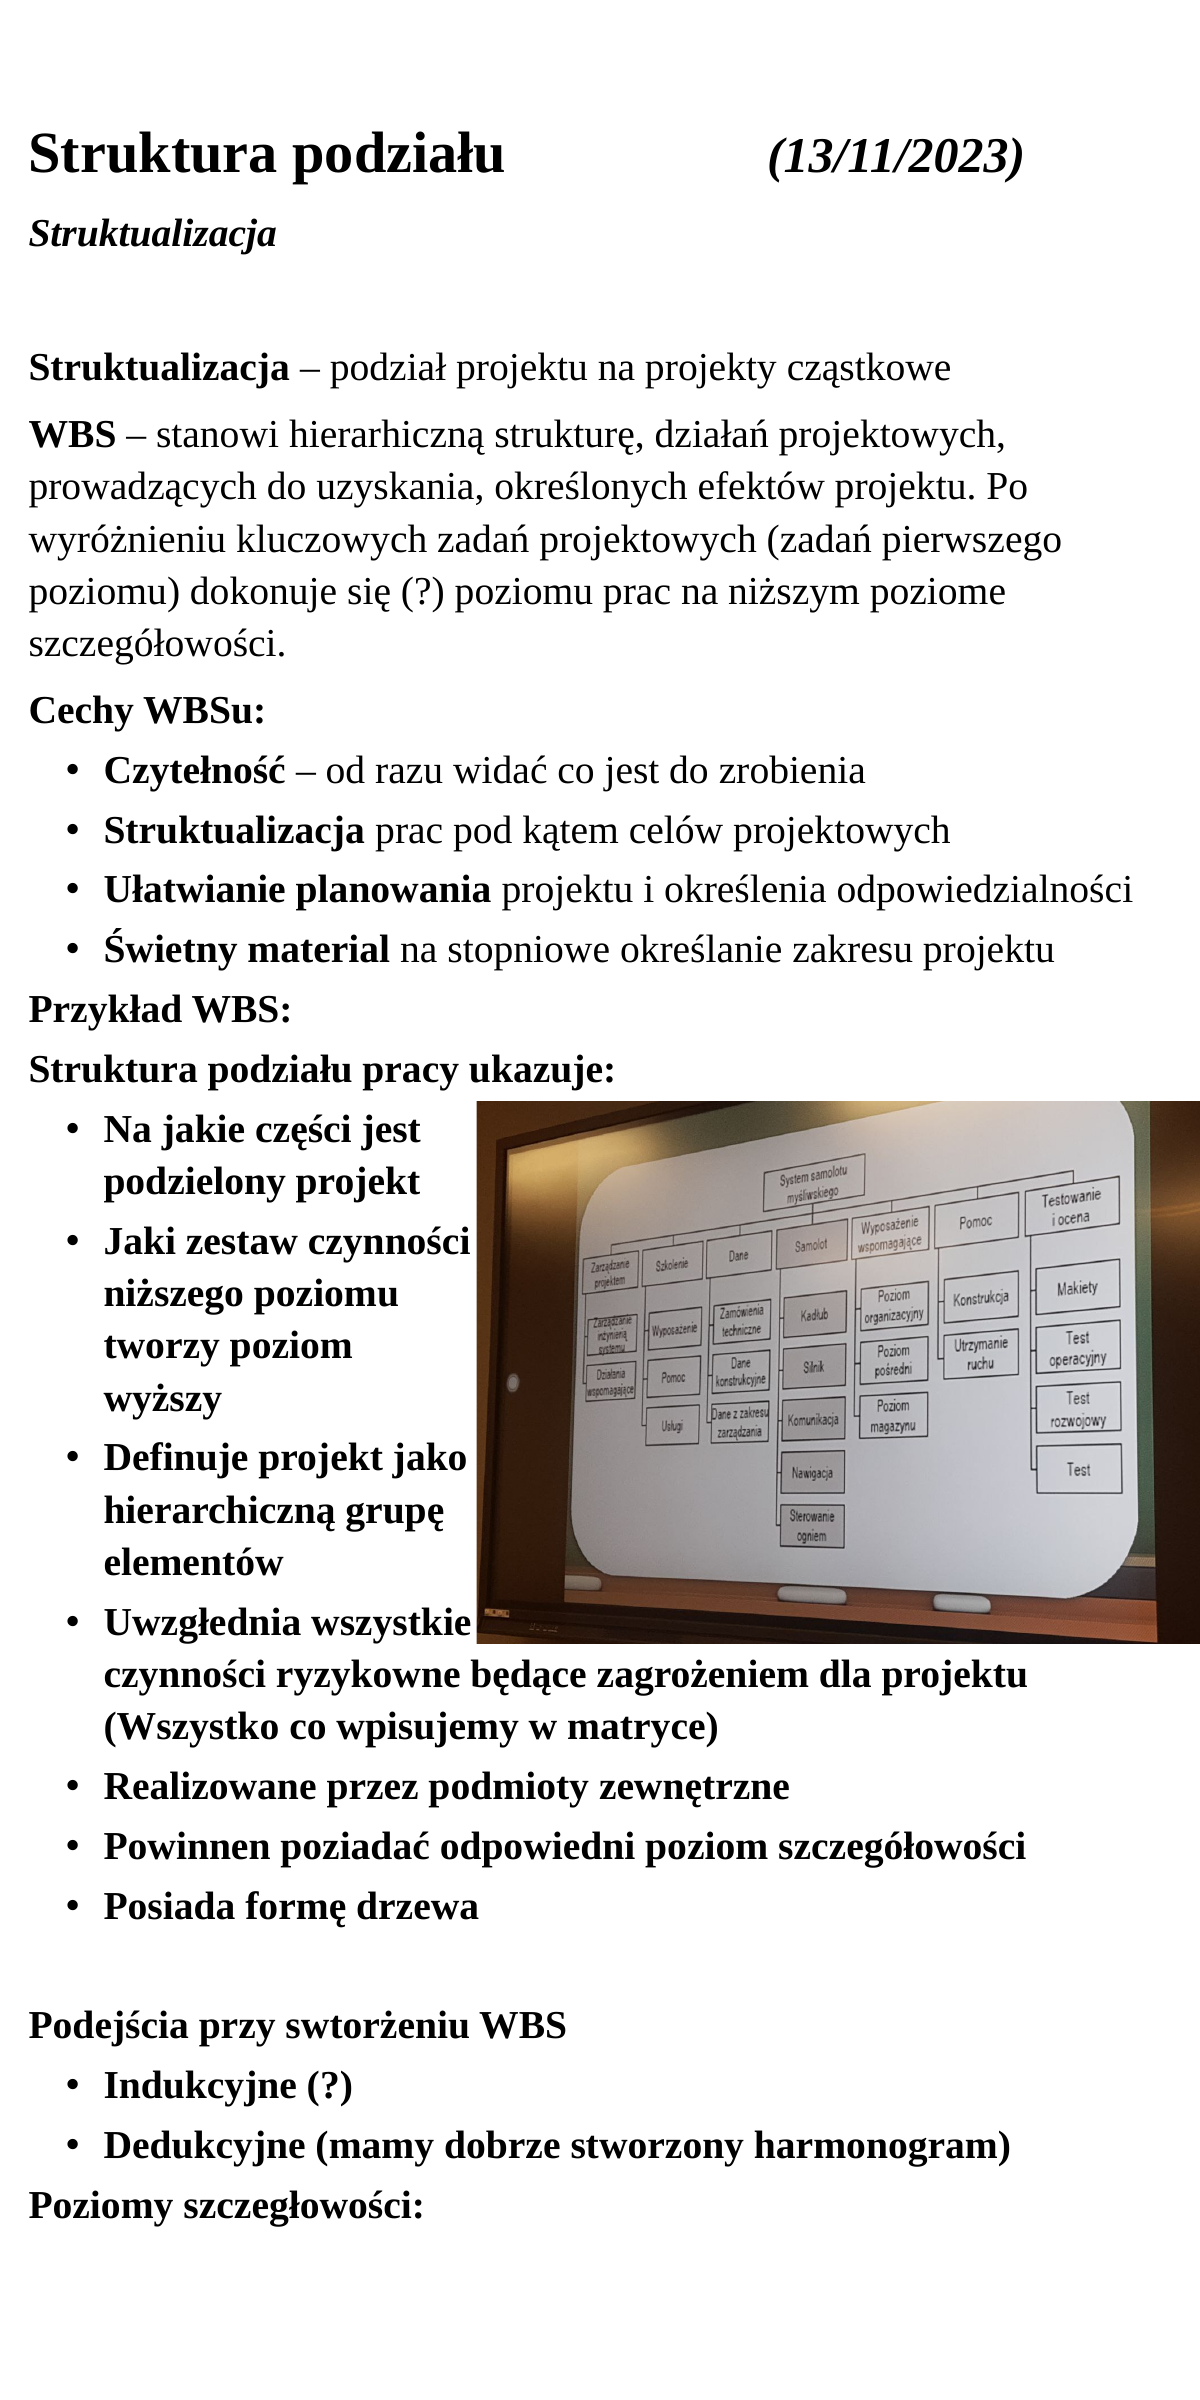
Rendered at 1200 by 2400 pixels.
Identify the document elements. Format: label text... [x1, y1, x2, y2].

list Czytełność – od razu widać co jest do zrobienia [66, 746, 1175, 792]
list Powinnen poziadać odpowiedni poziom szczegółowości [66, 1822, 1175, 1868]
text Poziomy szczegłowości: [28, 2181, 1175, 2227]
list Realizowane przez podmioty zewnętrzne [66, 1762, 1175, 1808]
list Posiada formę drzewa [66, 1882, 1175, 1928]
list Indukcyjne (?) [66, 2061, 1175, 2107]
text Struktualizacja – podział projektu na projekty cząstkowe [28, 343, 1175, 389]
text Cechy WBSu: [28, 686, 1175, 732]
text Przykład WBS: [28, 985, 1175, 1031]
text Struktura podziału (13/11/2023) [28, 118, 1175, 185]
list Definuje projekt jako hierarchiczną grupę elementów [66, 1434, 476, 1584]
list Świetny material na stopniowe określanie zakresu projektu [66, 926, 1175, 971]
picture [476, 1101, 1200, 1644]
list Uwzgłednia wszystkie czynności ryzykowne będące zagrożeniem dla projektu (Wszystko co wpisujemy w matryce) [66, 1598, 1175, 1748]
text Struktualizacja [28, 210, 1175, 255]
text WBS – stanowi hierarhiczną strukturę, działań projektowych, prowadzących do uzyskania, określonych efektów projektu. Po wyróżnieniu kluczowych zadań projektowych (zadań pierwszego poziomu) dokonuje się (?) poziomu prac na niższym poziome szczegółowości. [28, 410, 1175, 665]
list Dedukcyjne (mamy dobrze stworzony harmonogram) [66, 2121, 1175, 2167]
list Ułatwianie planowania projektu i określenia odpowiedzialności [66, 866, 1175, 911]
list Jaki zestaw czynności niższego poziomu tworzy poziom wyższy [66, 1217, 476, 1419]
list Na jakie części jest podzielony projekt [66, 1105, 476, 1203]
text Podejścia przy swtorżeniu WBS [28, 2002, 1175, 2047]
text Struktura podziału pracy ukazuje: [28, 1045, 1175, 1091]
list Struktualizacja prac pod kątem celów projektowych [66, 806, 1175, 852]
